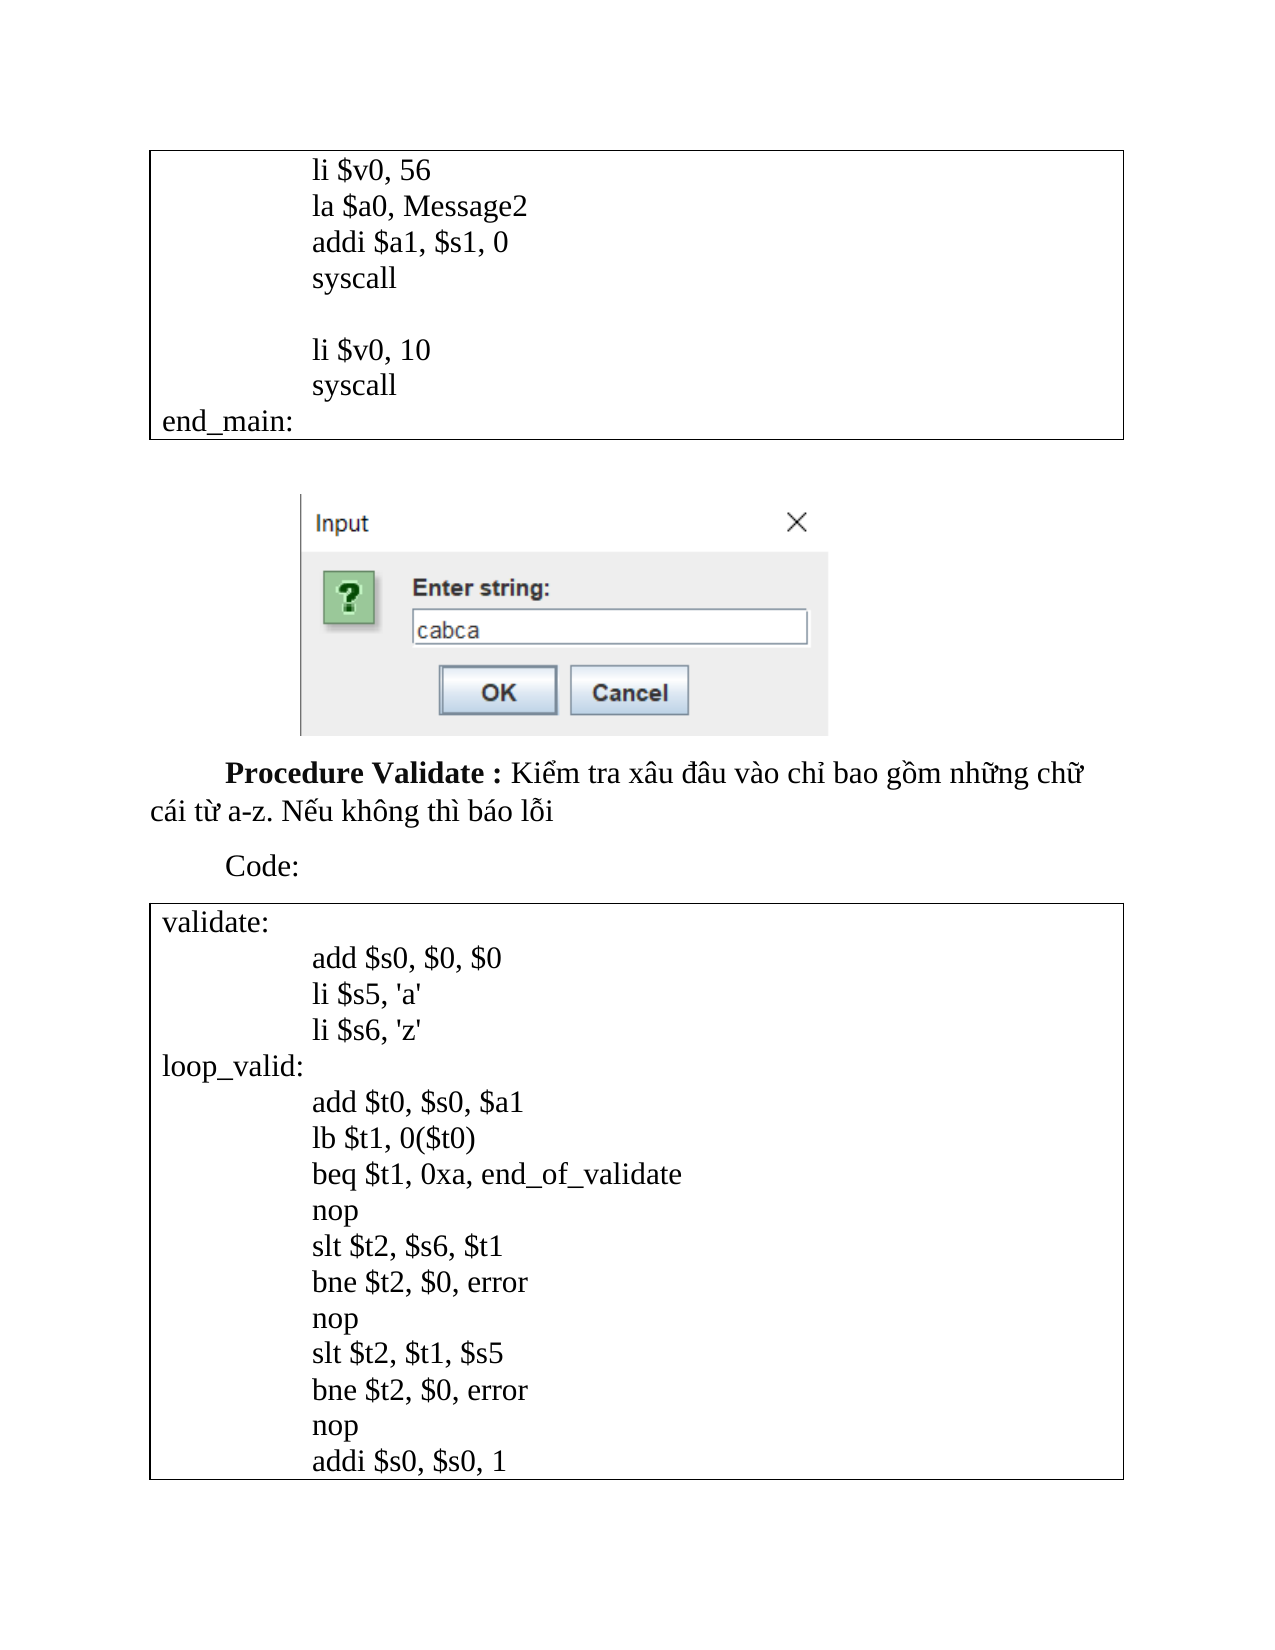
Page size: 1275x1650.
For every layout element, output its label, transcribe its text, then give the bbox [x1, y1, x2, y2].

table_header validate: add $s0, $0, $0 li $s5, 'a' li $s6, 'z' loop_valid: add $t0, $s0, $a1 lb $t1, 0($t0) beq $t1, 0xa, end_of_validate nop slt $t2, $s6, $t1 bne $t2, $0, error nop slt $t2, $t1, $s5 bne $t2, $0, error nop addi $s0, $s0, 1 [151, 904, 1123, 1478]
text Procedure Validate : Kiểm tra xâu đâu vào chỉ bao gồm những chữ cái từ a-z. Nếu không thì báo lỗi [150, 754, 1125, 828]
text Code: [150, 847, 1125, 883]
table_header li $v0, 56 la $a0, Message2 addi $a1, $s1, 0 syscall li $v0, 10 syscall end_main: [151, 151, 1123, 438]
